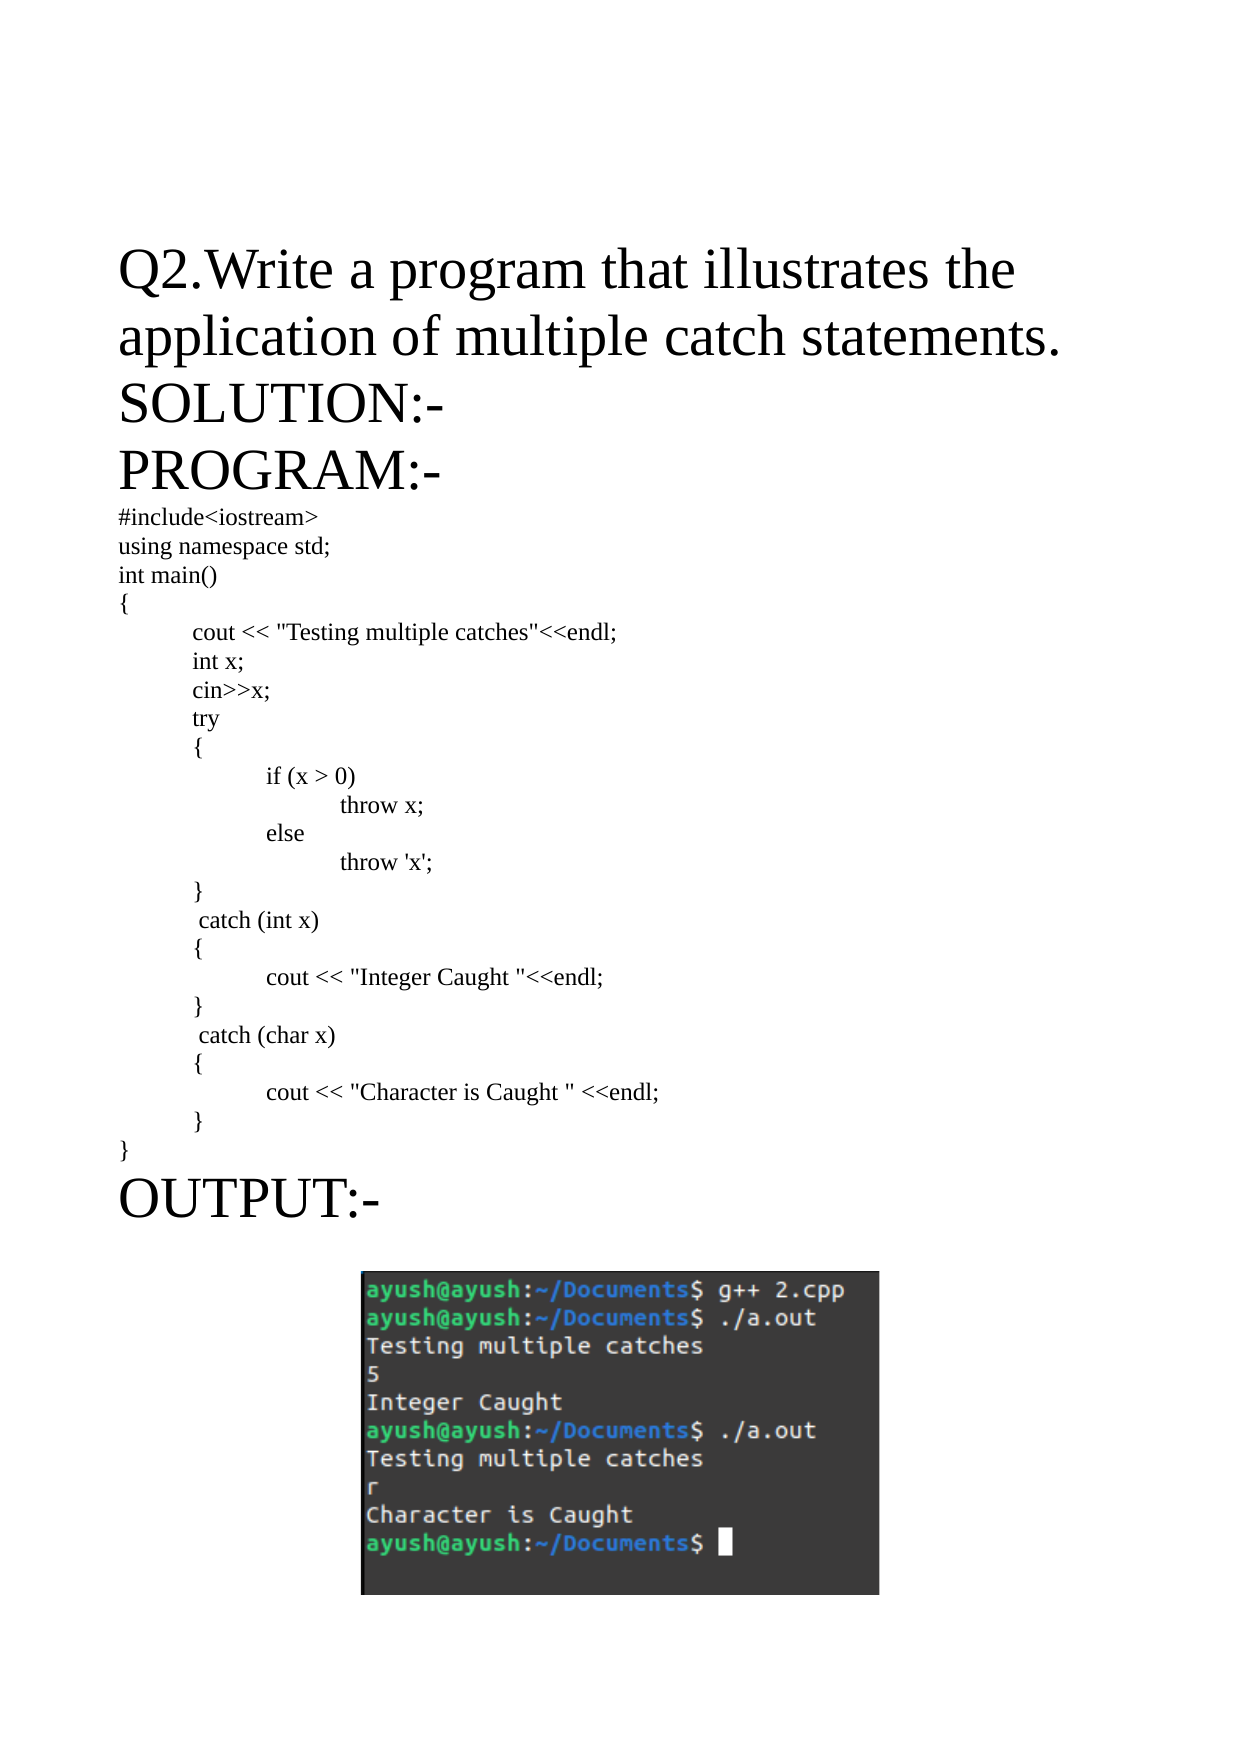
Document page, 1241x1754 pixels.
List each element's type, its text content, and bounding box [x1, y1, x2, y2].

text SOLUTION:- [118, 368, 1122, 435]
text } [118, 1106, 1122, 1135]
text } [118, 991, 1122, 1020]
text throw x; [118, 790, 1122, 818]
text #include<iostream> [118, 502, 1122, 531]
text if (x > 0) [118, 761, 1122, 790]
text catch (int x) [118, 905, 1122, 933]
text cout << "Character is Caught " <<endl; [118, 1077, 1122, 1106]
text { [118, 732, 1122, 761]
text try [118, 703, 1122, 732]
text else [118, 818, 1122, 847]
text cout << "Testing multiple catches"<<endl; [118, 617, 1122, 646]
text using namespace std; [118, 531, 1122, 560]
text { [118, 933, 1122, 962]
text PROGRAM:- [118, 435, 1122, 502]
text cout << "Integer Caught "<<endl; [118, 962, 1122, 991]
text throw 'x'; [118, 847, 1122, 876]
picture [360, 1271, 880, 1595]
text catch (char x) [118, 1020, 1122, 1048]
text { [118, 1048, 1122, 1077]
text OUTPUT:- [118, 1163, 1122, 1231]
text int x; [118, 646, 1122, 675]
text { [118, 588, 1122, 617]
text cin>>x; [118, 675, 1122, 703]
text } [118, 1135, 1122, 1163]
text } [118, 876, 1122, 905]
text int main() [118, 560, 1122, 588]
text Q2.Write a program that illustrates the application of multiple catch statements. [118, 234, 1122, 368]
